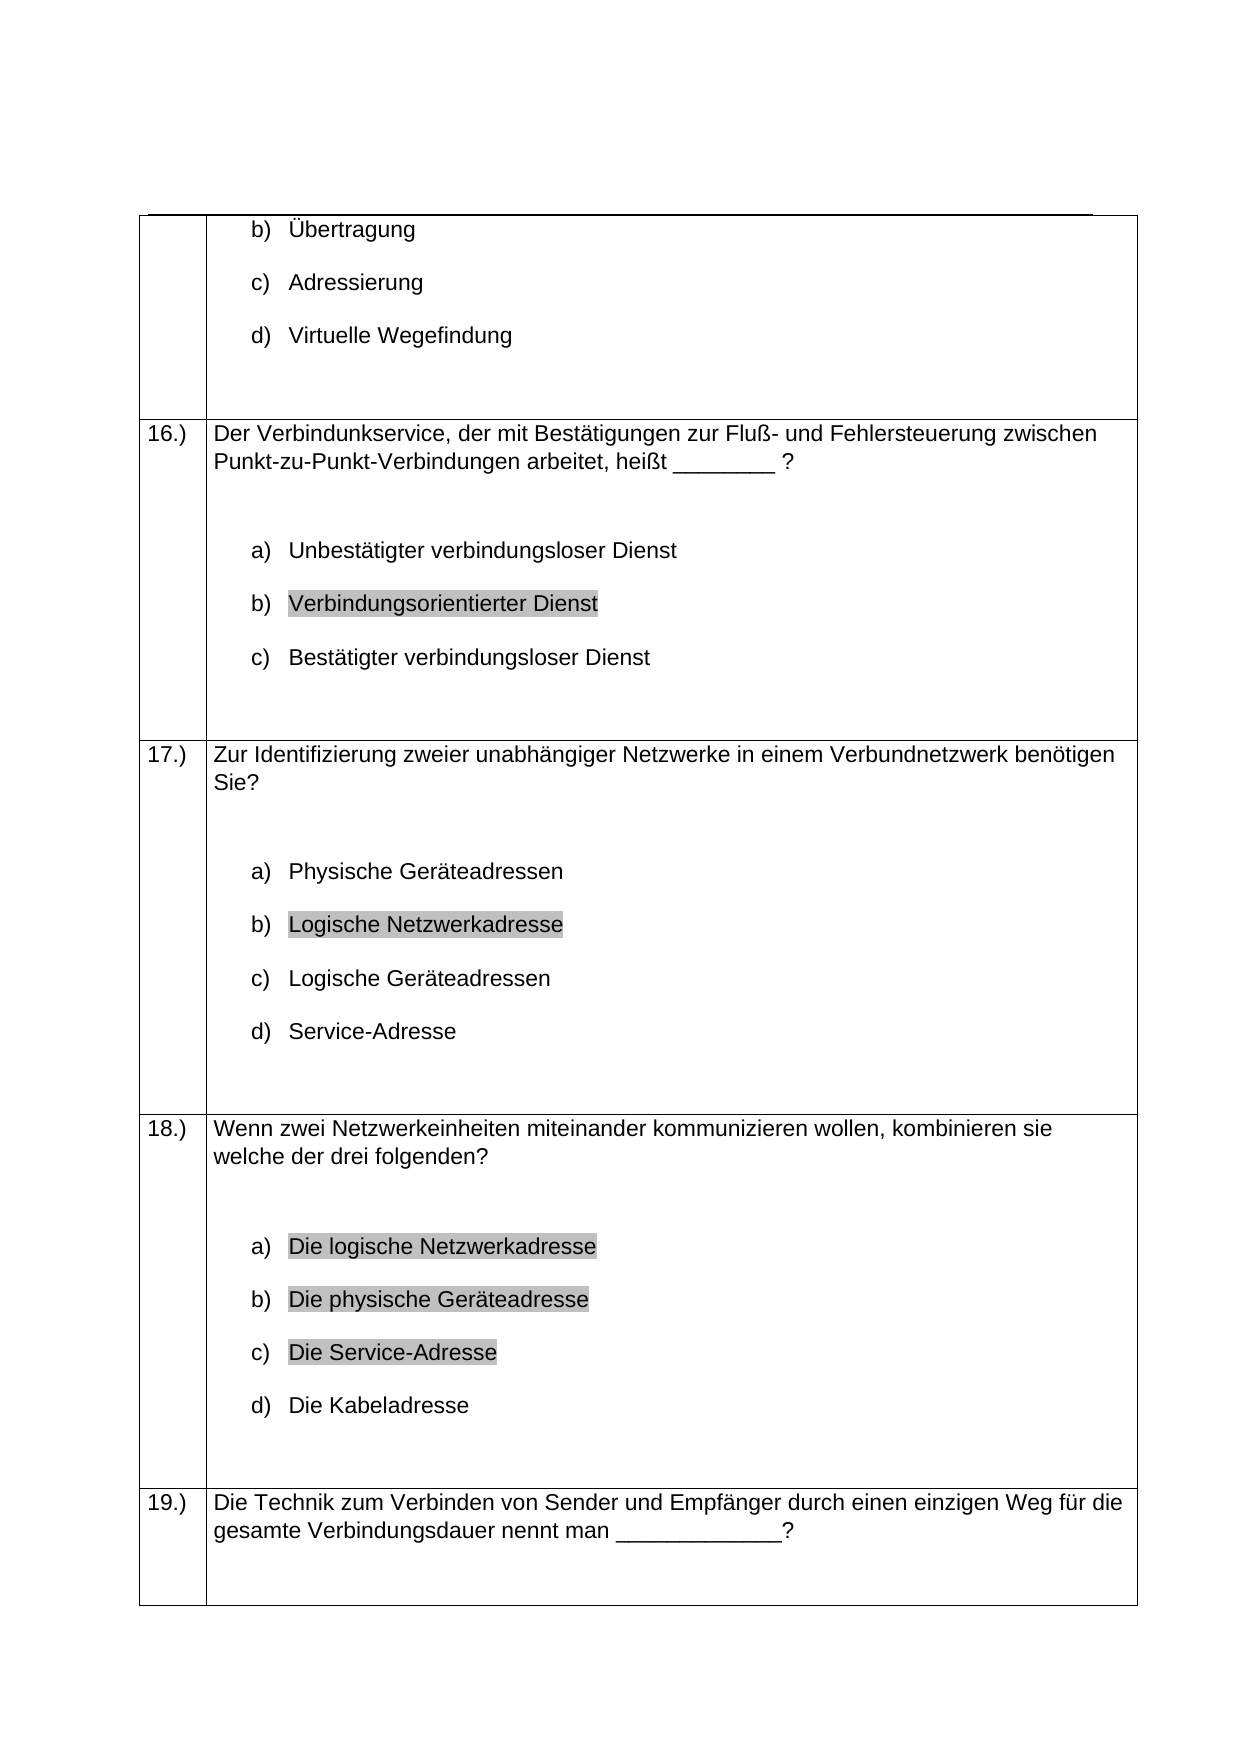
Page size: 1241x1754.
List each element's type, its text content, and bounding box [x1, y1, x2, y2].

table_cell Wenn zwei Netzwerkeinheiten miteinander kommunizieren wollen, kombinieren sie welche der drei folgenden? Die logische Netzwerkadresse Die physische Geräteadresse Die Service-Adresse Die Kabeladresse [207, 1115, 1137, 1488]
table_cell [140, 1489, 206, 1605]
table_cell Der Verbindunkservice, der mit Bestätigungen zur Fluß- und Fehlersteuerung zwischen Punkt-zu-Punkt-Verbindungen arbeitet, heißt ________ ? Unbestätigter verbindungsloser Dienst Verbindungsorientierter Dienst Bestätigter verbindungsloser Dienst [207, 420, 1137, 739]
table_cell [140, 420, 206, 739]
table_cell Die Technik zum Verbinden von Sender und Empfänger durch einen einzigen Weg für die gesamte Verbindungsdauer nennt man _____________? Paketvermittlung Wegevermittlung Nachrichtenvermittlung Leitungsvermittlung [207, 1489, 1137, 1605]
table_cell Zur Identifizierung zweier unabhängiger Netzwerke in einem Verbundnetzwerk benötigen Sie? Physische Geräteadressen Logische Netzwerkadresse Logische Geräteadressen Service-Adresse [207, 741, 1137, 1114]
table_cell Die Festlegung und Einhaltung des korrekten Weges für jedes Paket im Netzwerk, nennt man __________ ? Routing Übertragung Adressierung Virtuelle Wegefindung [207, 216, 1137, 418]
table_cell [140, 1115, 206, 1488]
table_cell [140, 216, 206, 418]
table_cell [140, 741, 206, 1114]
